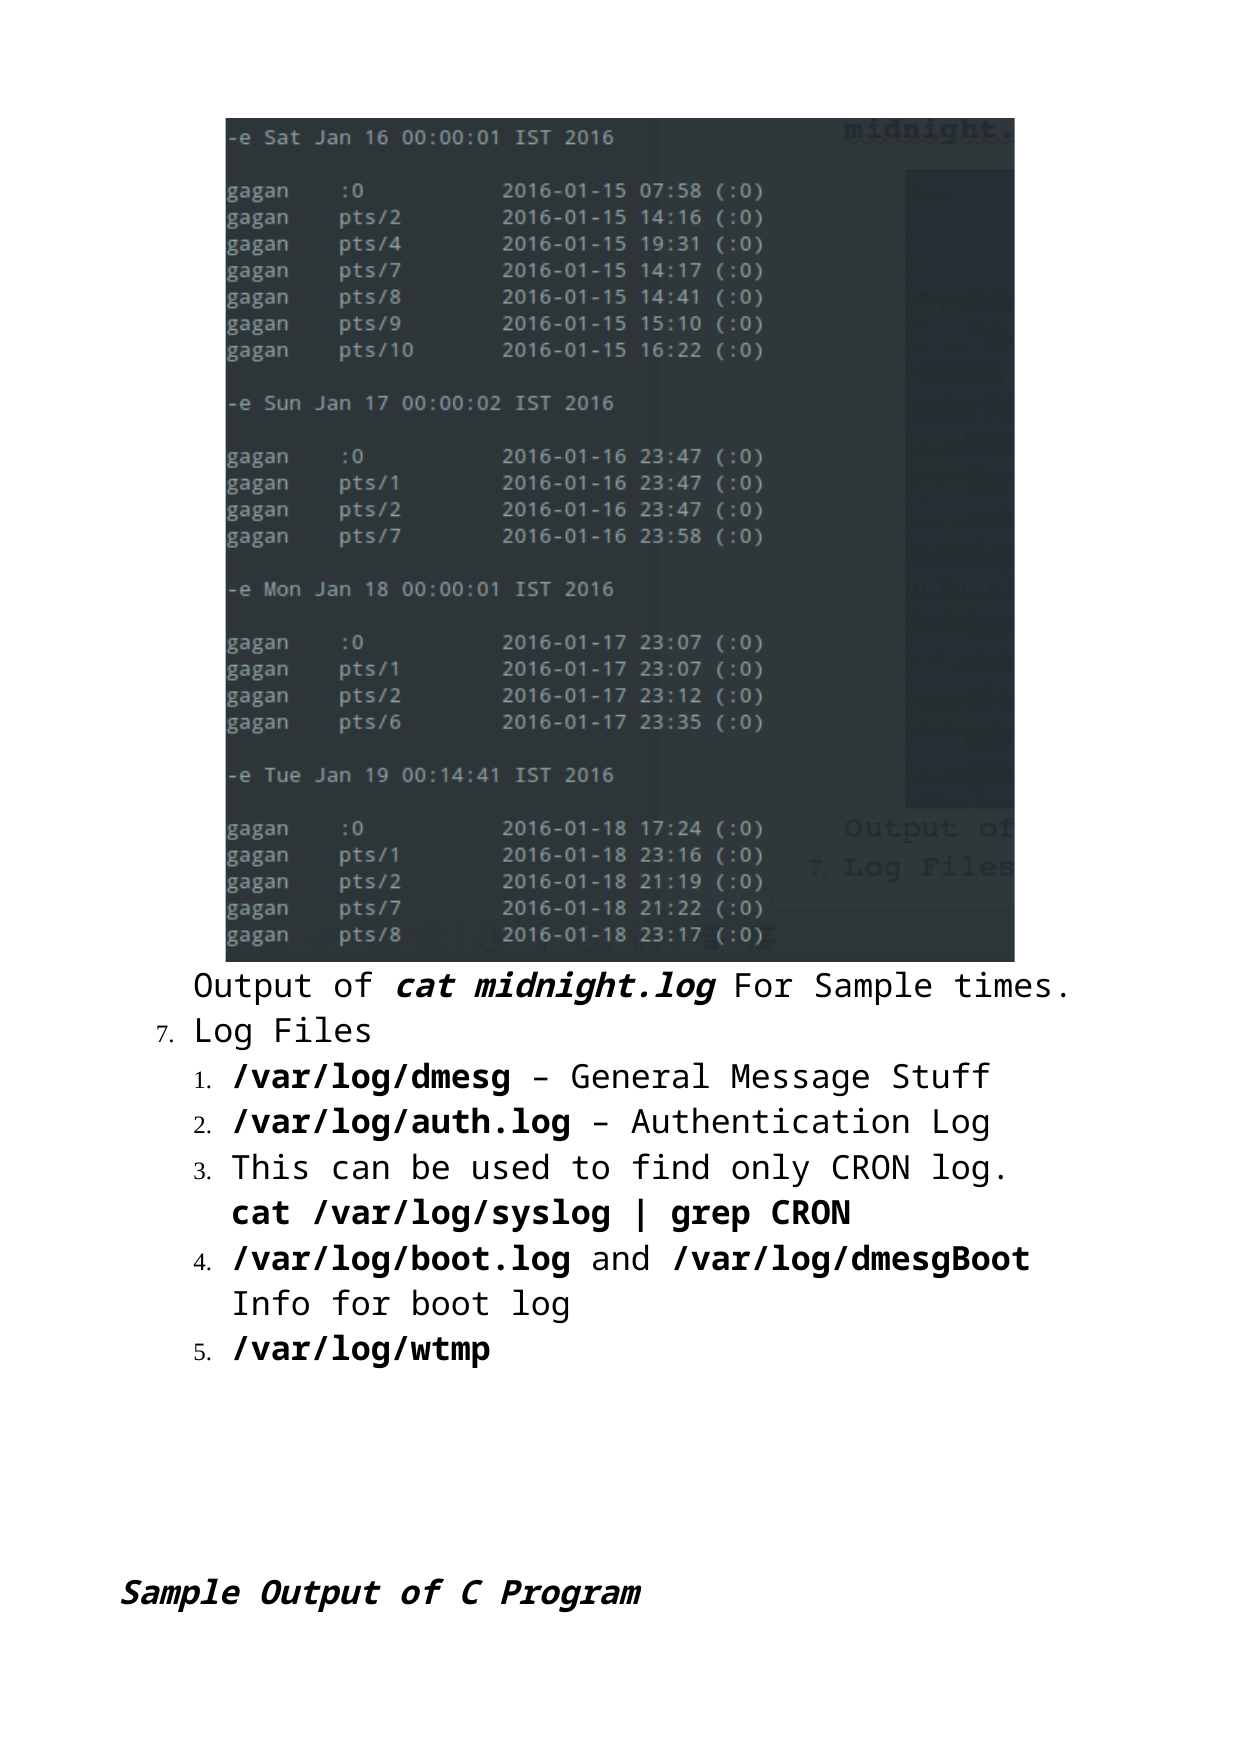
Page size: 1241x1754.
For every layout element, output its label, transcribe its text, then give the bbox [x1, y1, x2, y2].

list Output of cat midnight.log For Sample times. [156, 118, 1122, 1007]
list /var/log/auth.log – Authentication Log [193, 1098, 1122, 1143]
list /var/log/boot.log and /var/log/dmesgBoot Info for boot log [193, 1234, 1122, 1325]
list /var/log/dmesg – General Message Stuff [193, 1053, 1122, 1098]
list This can be used to find only CRON log. [193, 1143, 1122, 1189]
list /var/log/wtmp [193, 1325, 1122, 1371]
list Log Files [156, 1007, 1122, 1053]
list cat /var/log/syslog | grep CRON [193, 1189, 1122, 1234]
text Sample Output of C Program [118, 1569, 1122, 1614]
picture [225, 118, 1015, 962]
